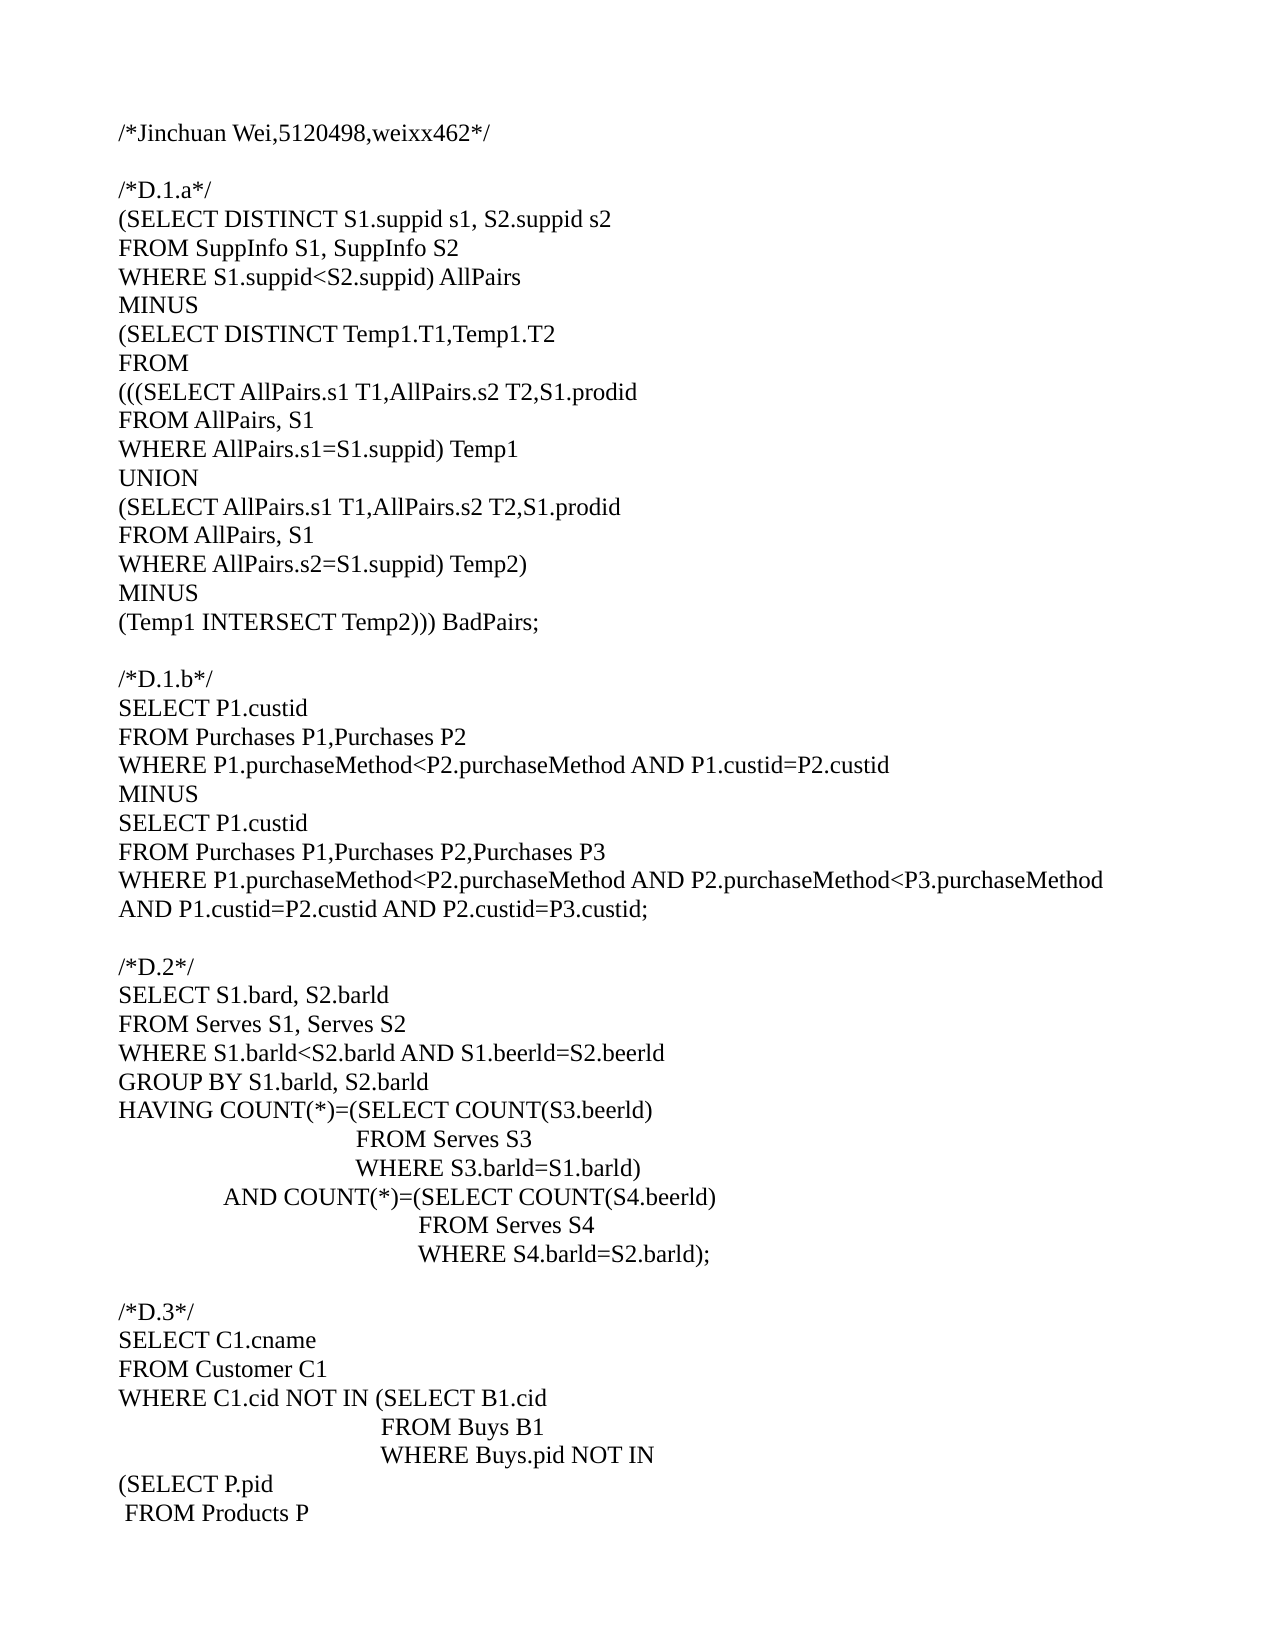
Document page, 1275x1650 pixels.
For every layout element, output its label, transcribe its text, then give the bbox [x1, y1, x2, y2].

text SELECT C1.cname [118, 1326, 1157, 1354]
text WHERE S4.barld=S2.barld); [118, 1239, 1157, 1268]
text FROM AllPairs, S1 [118, 406, 1157, 434]
text FROM Products P [118, 1498, 1157, 1527]
text FROM Purchases P1,Purchases P2 [118, 722, 1157, 751]
text SELECT S1.bard, S2.barld [118, 981, 1157, 1009]
text AND COUNT(*)=(SELECT COUNT(S4.beerld) [118, 1182, 1157, 1211]
text WHERE S3.barld=S1.barld) [118, 1153, 1157, 1182]
text FROM Serves S1, Serves S2 [118, 1009, 1157, 1038]
text /*D.1.a*/ [118, 176, 1157, 204]
text WHERE P1.purchaseMethod<P2.purchaseMethod AND P2.purchaseMethod<P3.purchaseMethod [118, 866, 1157, 894]
text (SELECT DISTINCT Temp1.T1,Temp1.T2 [118, 319, 1157, 348]
text WHERE C1.cid NOT IN (SELECT B1.cid [118, 1383, 1157, 1412]
text (SELECT DISTINCT S1.suppid s1, S2.suppid s2 [118, 204, 1157, 233]
text (SELECT AllPairs.s1 T1,AllPairs.s2 T2,S1.prodid [118, 492, 1157, 521]
text MINUS [118, 779, 1157, 808]
text FROM Serves S4 [118, 1211, 1157, 1239]
text WHERE AllPairs.s2=S1.suppid) Temp2) [118, 549, 1157, 578]
text FROM SuppInfo S1, SuppInfo S2 [118, 233, 1157, 262]
text UNION [118, 463, 1157, 492]
text HAVING COUNT(*)=(SELECT COUNT(S3.beerld) [118, 1096, 1157, 1124]
text (Temp1 INTERSECT Temp2))) BadPairs; [118, 607, 1157, 636]
text /*D.2*/ [118, 952, 1157, 981]
text WHERE S1.barld<S2.barld AND S1.beerld=S2.beerld [118, 1038, 1157, 1067]
text FROM Customer C1 [118, 1354, 1157, 1383]
text WHERE P1.purchaseMethod<P2.purchaseMethod AND P1.custid=P2.custid [118, 751, 1157, 779]
text WHERE S1.suppid<S2.suppid) AllPairs [118, 262, 1157, 291]
text FROM Serves S3 [118, 1124, 1157, 1153]
text FROM [118, 348, 1157, 377]
text FROM Buys B1 [118, 1412, 1157, 1441]
text MINUS [118, 578, 1157, 607]
text AND P1.custid=P2.custid AND P2.custid=P3.custid; [118, 894, 1157, 923]
text SELECT P1.custid [118, 693, 1157, 722]
text /*Jinchuan Wei,5120498,weixx462*/ [118, 118, 1157, 147]
text FROM AllPairs, S1 [118, 521, 1157, 549]
text /*D.3*/ [118, 1297, 1157, 1326]
text (SELECT P.pid [118, 1469, 1157, 1498]
text /*D.1.b*/ [118, 664, 1157, 693]
text GROUP BY S1.barld, S2.barld [118, 1067, 1157, 1096]
text SELECT P1.custid [118, 808, 1157, 837]
text FROM Purchases P1,Purchases P2,Purchases P3 [118, 837, 1157, 866]
text (((SELECT AllPairs.s1 T1,AllPairs.s2 T2,S1.prodid [118, 377, 1157, 406]
text MINUS [118, 291, 1157, 319]
text WHERE Buys.pid NOT IN [118, 1441, 1157, 1469]
text WHERE AllPairs.s1=S1.suppid) Temp1 [118, 434, 1157, 463]
